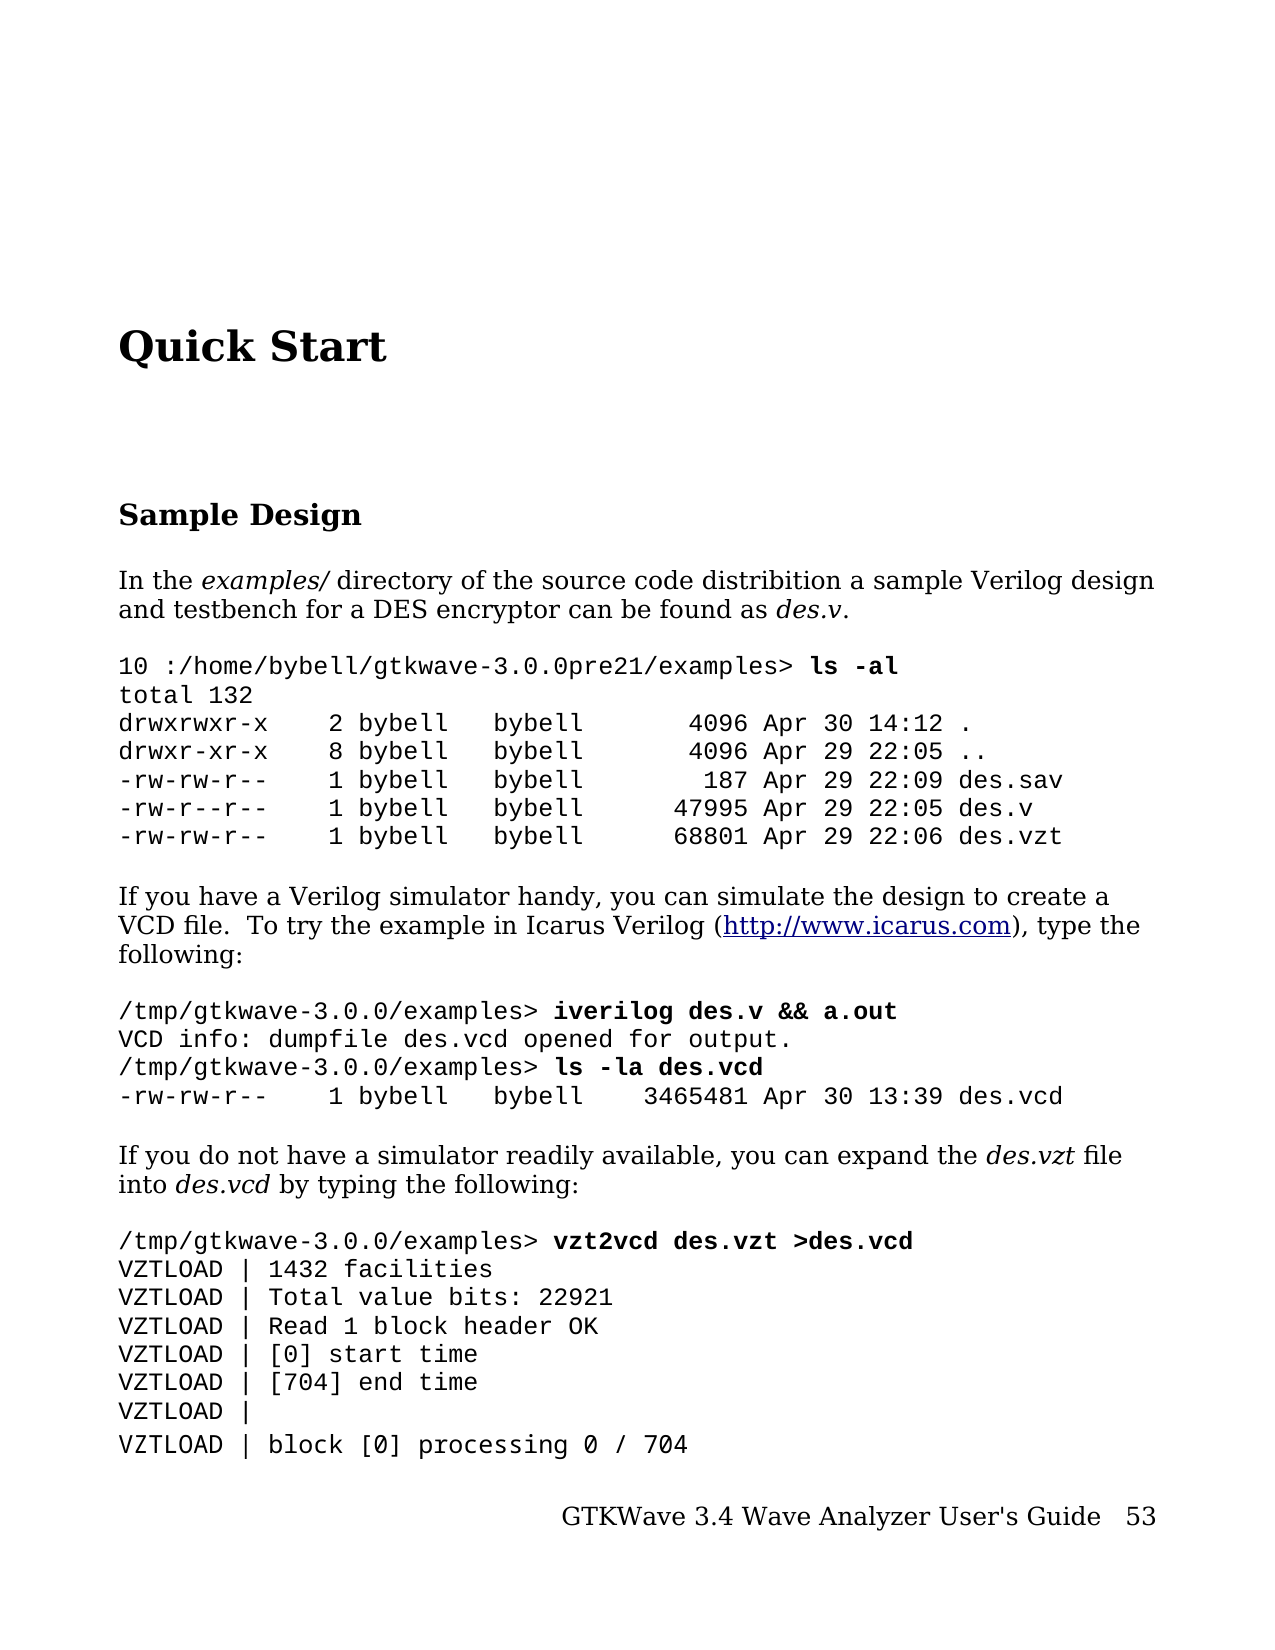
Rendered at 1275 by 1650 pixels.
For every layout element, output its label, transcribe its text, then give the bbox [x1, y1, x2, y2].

subtitle Quick Start [118, 322, 1157, 371]
text 10 :/home/bybell/gtkwave-3.0.0pre21/examples> ls -al [118, 654, 1157, 682]
text -rw-rw-r-- 1 bybell bybell 68801 Apr 29 22:06 des.vzt [118, 824, 1157, 852]
text In the examples/ directory of the source code distribition a sample Verilog design and testbench for a DES encryptor can be found as des.v. [118, 566, 1157, 625]
text VZTLOAD | [0] start time [118, 1342, 1157, 1370]
text VZTLOAD | 1432 facilities [118, 1257, 1157, 1285]
text drwxr-xr-x 8 bybell bybell 4096 Apr 29 22:05 .. [118, 739, 1157, 767]
text total 132 [118, 682, 1157, 711]
text If you do not have a simulator readily available, you can expand the des.vzt file into des.vcd by typing the following: [118, 1141, 1157, 1199]
text VZTLOAD | [118, 1398, 1157, 1427]
text /tmp/gtkwave-3.0.0/examples> vzt2vcd des.vzt >des.vcd [118, 1228, 1157, 1257]
text VZTLOAD | Total value bits: 22921 [118, 1285, 1157, 1313]
text -rw-rw-r-- 1 bybell bybell 187 Apr 29 22:09 des.sav [118, 767, 1157, 796]
text /tmp/gtkwave-3.0.0/examples> iverilog des.v && a.out [118, 998, 1157, 1027]
text VZTLOAD | [704] end time [118, 1370, 1157, 1398]
text VZTLOAD | block [0] processing 0 / 704 [118, 1427, 1157, 1461]
text VZTLOAD | Read 1 block header OK [118, 1313, 1157, 1342]
text VCD info: dumpfile des.vcd opened for output. [118, 1027, 1157, 1055]
text /tmp/gtkwave-3.0.0/examples> ls -la des.vcd [118, 1055, 1157, 1083]
text -rw-r--r-- 1 bybell bybell 47995 Apr 29 22:05 des.v [118, 796, 1157, 824]
text -rw-rw-r-- 1 bybell bybell 3465481 Apr 30 13:39 des.vcd [118, 1083, 1157, 1112]
text If you have a Verilog simulator handy, you can simulate the design to create a VCD file. To try the example in Icarus Verilog (http://www.icarus.com), type the following: [118, 882, 1157, 969]
text drwxrwxr-x 2 bybell bybell 4096 Apr 30 14:12 . [118, 711, 1157, 739]
subtitle Sample Design [118, 498, 1157, 532]
